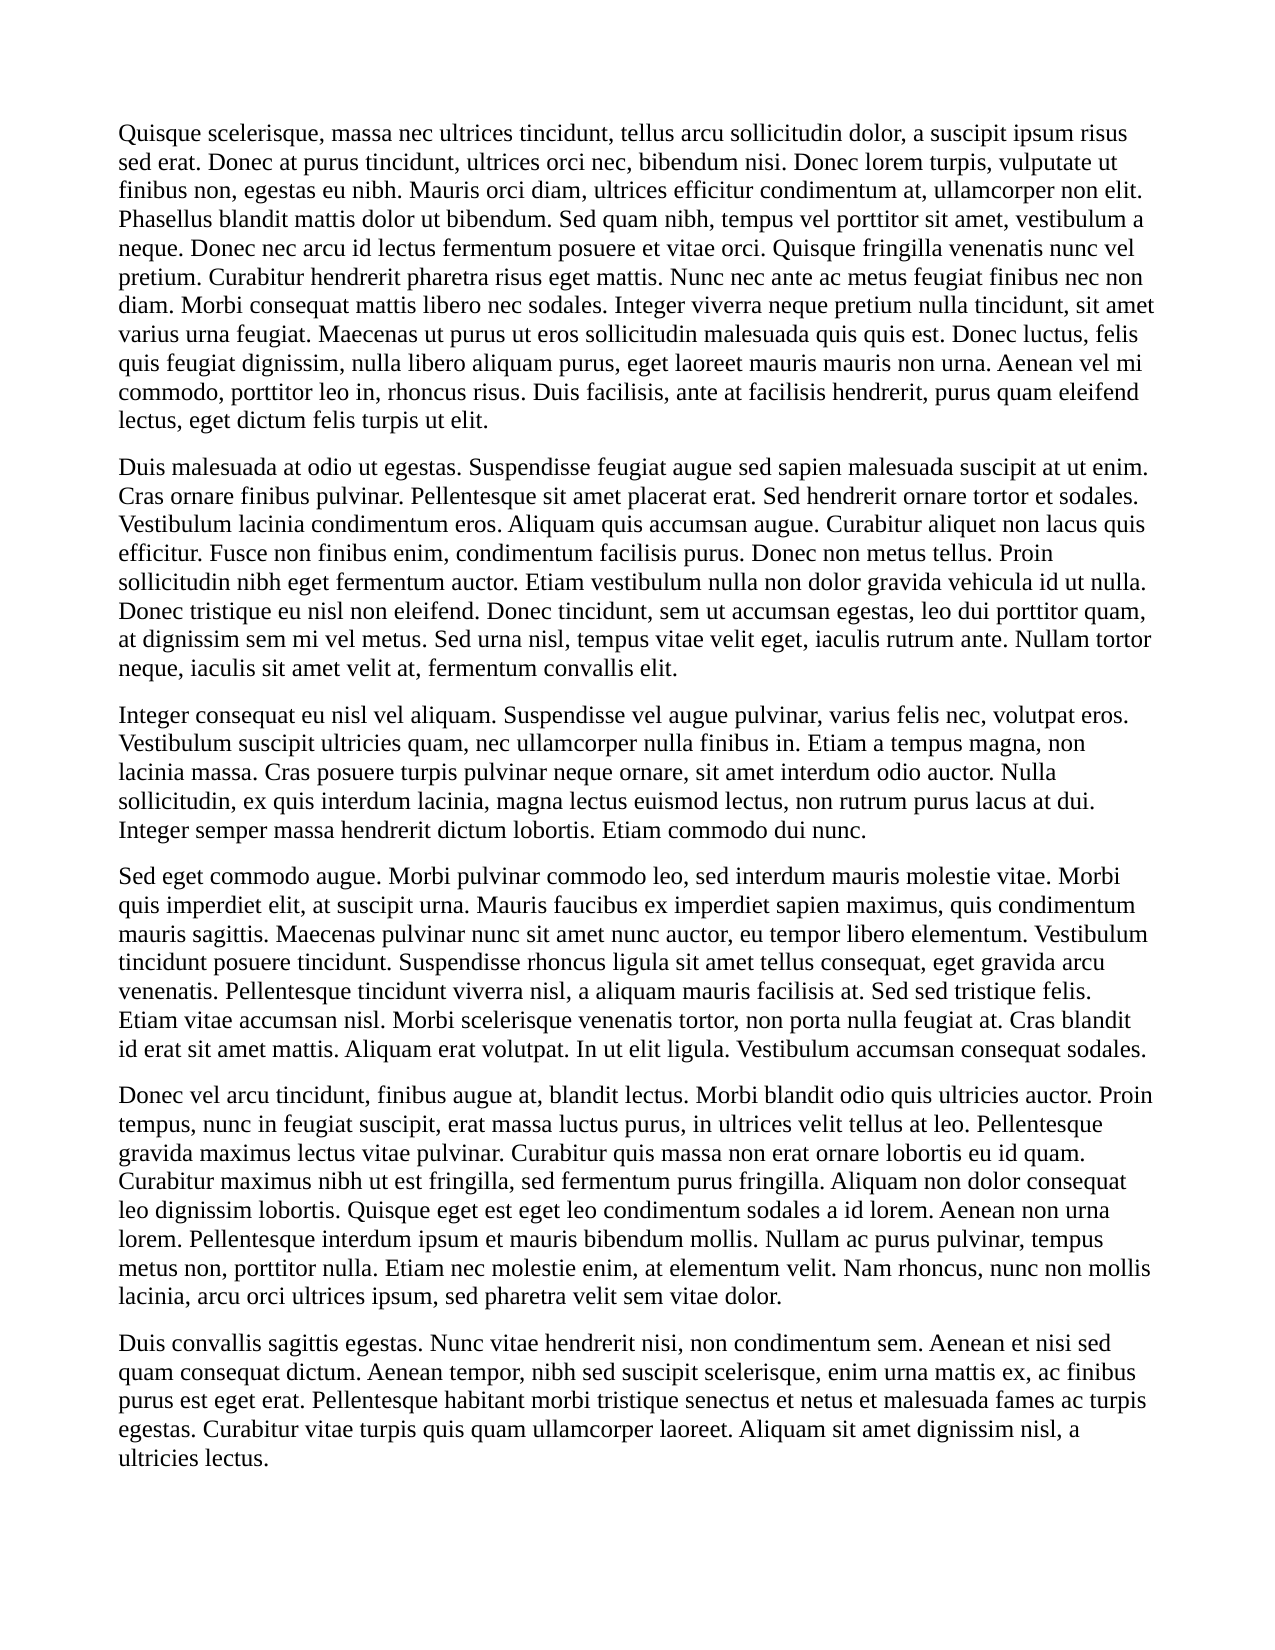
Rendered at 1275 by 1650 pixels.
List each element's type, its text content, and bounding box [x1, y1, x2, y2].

text Integer consequat eu nisl vel aliquam. Suspendisse vel augue pulvinar, varius felis nec, volutpat eros. Vestibulum suscipit ultricies quam, nec ullamcorper nulla finibus in. Etiam a tempus magna, non lacinia massa. Cras posuere turpis pulvinar neque ornare, sit amet interdum odio auctor. Nulla sollicitudin, ex quis interdum lacinia, magna lectus euismod lectus, non rutrum purus lacus at dui. Integer semper massa hendrerit dictum lobortis. Etiam commodo dui nunc. [118, 700, 1157, 843]
text Duis convallis sagittis egestas. Nunc vitae hendrerit nisi, non condimentum sem. Aenean et nisi sed quam consequat dictum. Aenean tempor, nibh sed suscipit scelerisque, enim urna mattis ex, ac finibus purus est eget erat. Pellentesque habitant morbi tristique senectus et netus et malesuada fames ac turpis egestas. Curabitur vitae turpis quis quam ullamcorper laoreet. Aliquam sit amet dignissim nisl, a ultricies lectus. [118, 1328, 1157, 1472]
text Sed eget commodo augue. Morbi pulvinar commodo leo, sed interdum mauris molestie vitae. Morbi quis imperdiet elit, at suscipit urna. Mauris faucibus ex imperdiet sapien maximus, quis condimentum mauris sagittis. Maecenas pulvinar nunc sit amet nunc auctor, eu tempor libero elementum. Vestibulum tincidunt posuere tincidunt. Suspendisse rhoncus ligula sit amet tellus consequat, eget gravida arcu venenatis. Pellentesque tincidunt viverra nisl, a aliquam mauris facilisis at. Sed sed tristique felis. Etiam vitae accumsan nisl. Morbi scelerisque venenatis tortor, non porta nulla feugiat at. Cras blandit id erat sit amet mattis. Aliquam erat volutpat. In ut elit ligula. Vestibulum accumsan consequat sodales. [118, 861, 1157, 1062]
text Donec vel arcu tincidunt, finibus augue at, blandit lectus. Morbi blandit odio quis ultricies auctor. Proin tempus, nunc in feugiat suscipit, erat massa luctus purus, in ultrices velit tellus at leo. Pellentesque gravida maximus lectus vitae pulvinar. Curabitur quis massa non erat ornare lobortis eu id quam. Curabitur maximus nibh ut est fringilla, sed fermentum purus fringilla. Aliquam non dolor consequat leo dignissim lobortis. Quisque eget est eget leo condimentum sodales a id lorem. Aenean non urna lorem. Pellentesque interdum ipsum et mauris bibendum mollis. Nullam ac purus pulvinar, tempus metus non, porttitor nulla. Etiam nec molestie enim, at elementum velit. Nam rhoncus, nunc non mollis lacinia, arcu orci ultrices ipsum, sed pharetra velit sem vitae dolor. [118, 1080, 1157, 1310]
text Quisque scelerisque, massa nec ultrices tincidunt, tellus arcu sollicitudin dolor, a suscipit ipsum risus sed erat. Donec at purus tincidunt, ultrices orci nec, bibendum nisi. Donec lorem turpis, vulputate ut finibus non, egestas eu nibh. Mauris orci diam, ultrices efficitur condimentum at, ullamcorper non elit. Phasellus blandit mattis dolor ut bibendum. Sed quam nibh, tempus vel porttitor sit amet, vestibulum a neque. Donec nec arcu id lectus fermentum posuere et vitae orci. Quisque fringilla venenatis nunc vel pretium. Curabitur hendrerit pharetra risus eget mattis. Nunc nec ante ac metus feugiat finibus nec non diam. Morbi consequat mattis libero nec sodales. Integer viverra neque pretium nulla tincidunt, sit amet varius urna feugiat. Maecenas ut purus ut eros sollicitudin malesuada quis quis est. Donec luctus, felis quis feugiat dignissim, nulla libero aliquam purus, eget laoreet mauris mauris non urna. Aenean vel mi commodo, porttitor leo in, rhoncus risus. Duis facilisis, ante at facilisis hendrerit, purus quam eleifend lectus, eget dictum felis turpis ut elit. [118, 118, 1157, 434]
text Duis malesuada at odio ut egestas. Suspendisse feugiat augue sed sapien malesuada suscipit at ut enim. Cras ornare finibus pulvinar. Pellentesque sit amet placerat erat. Sed hendrerit ornare tortor et sodales. Vestibulum lacinia condimentum eros. Aliquam quis accumsan augue. Curabitur aliquet non lacus quis efficitur. Fusce non finibus enim, condimentum facilisis purus. Donec non metus tellus. Proin sollicitudin nibh eget fermentum auctor. Etiam vestibulum nulla non dolor gravida vehicula id ut nulla. Donec tristique eu nisl non eleifend. Donec tincidunt, sem ut accumsan egestas, leo dui porttitor quam, at dignissim sem mi vel metus. Sed urna nisl, tempus vitae velit eget, iaculis rutrum ante. Nullam tortor neque, iaculis sit amet velit at, fermentum convallis elit. [118, 452, 1157, 682]
